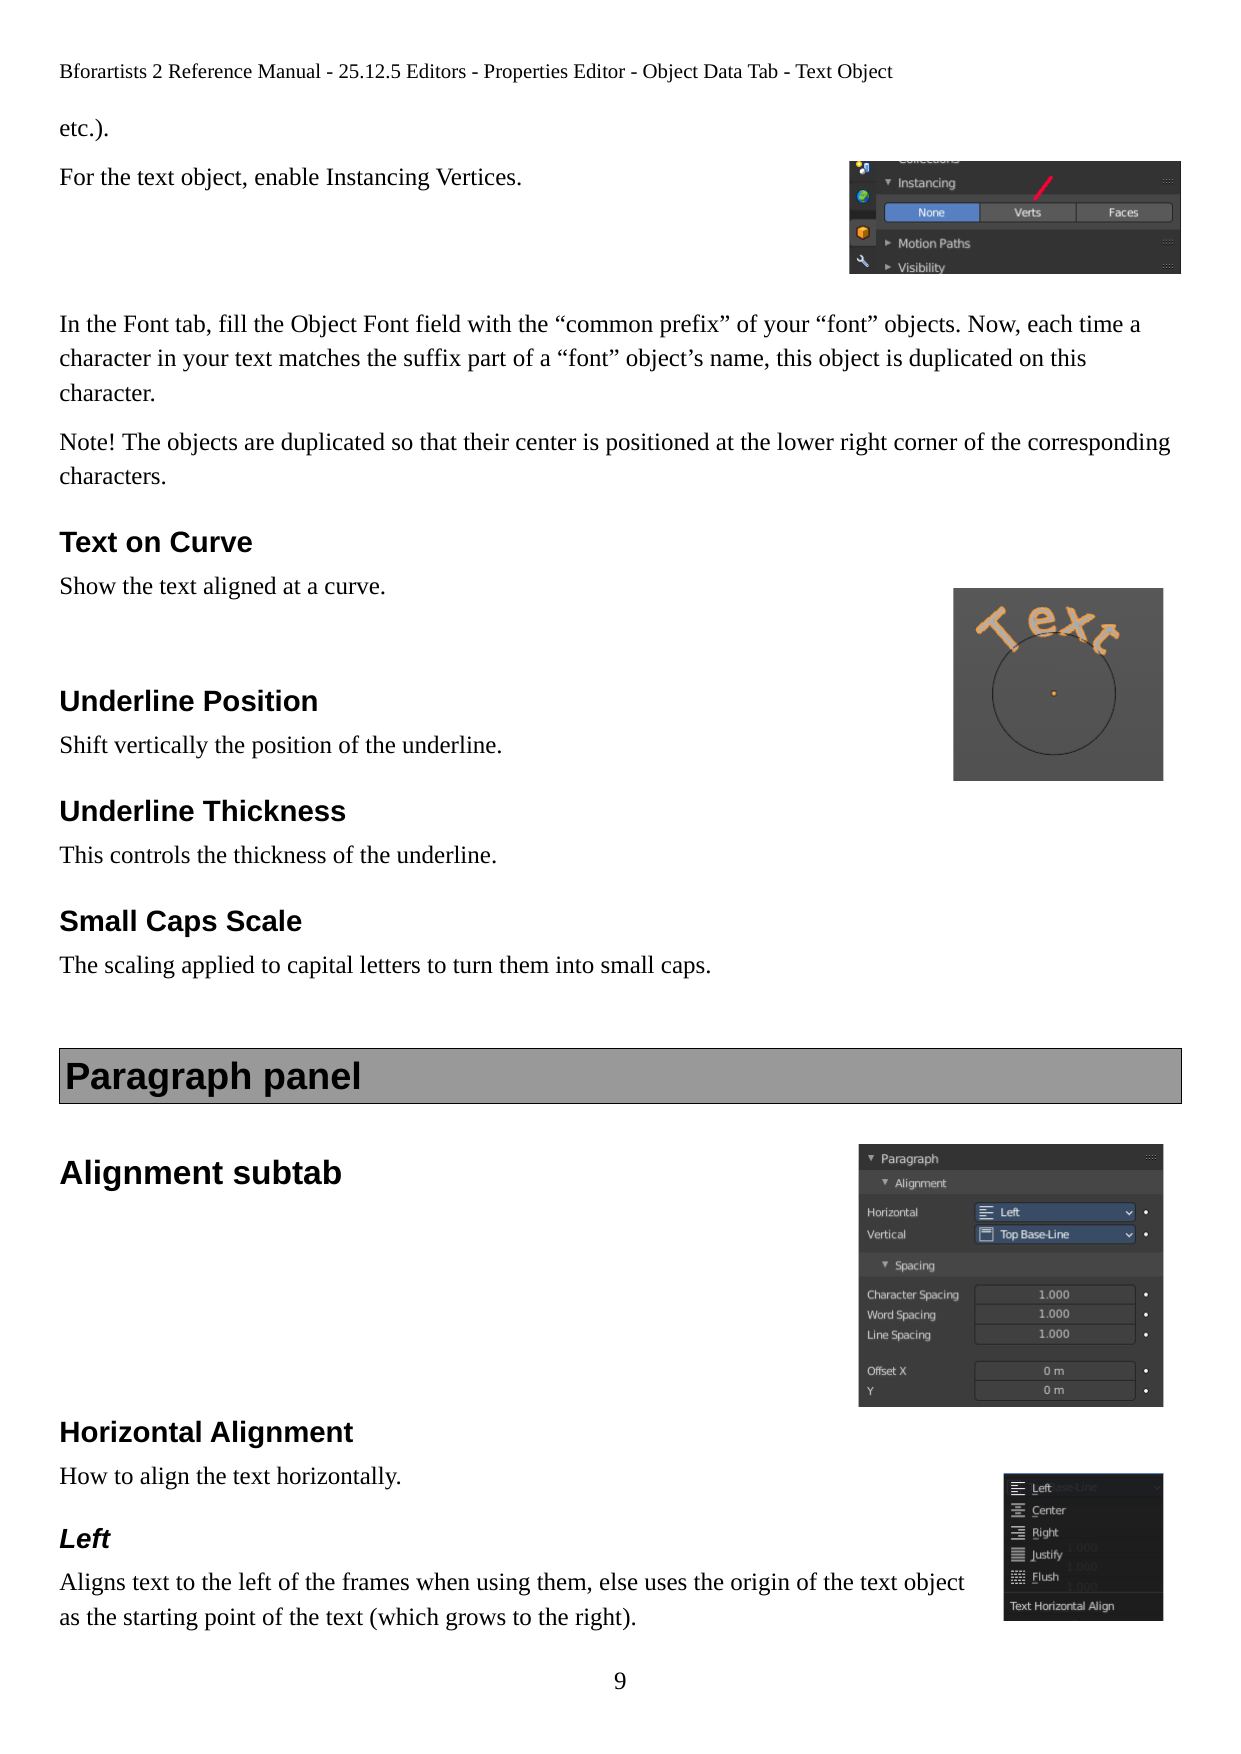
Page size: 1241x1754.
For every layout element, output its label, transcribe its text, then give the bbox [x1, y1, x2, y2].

text Note! The objects are duplicated so that their center is positioned at the lower right corner of the corresponding characters. [59, 427, 1181, 490]
subtitle Left [59, 1523, 1003, 1555]
picture [1003, 1473, 1164, 1621]
subtitle Underline Thickness [59, 794, 1181, 828]
text Shift vertically the position of the underline. [59, 730, 953, 759]
picture [953, 588, 1164, 781]
text In the Font tab, fill the Object Font field with the “common prefix” of your “font” objects. Now, each time a character in your text matches the suffix part of a “font” object’s name, this object is duplicated on this character. [59, 309, 1181, 407]
picture [849, 161, 1182, 274]
text For the text object, enable Instancing Vertices. [59, 162, 849, 190]
subtitle Text on Curve [59, 525, 1181, 559]
text How to align the text horizontally. [59, 1461, 1181, 1490]
subtitle [1164, 684, 1181, 718]
subtitle Small Caps Scale [59, 904, 1181, 937]
text etc.). [59, 113, 1181, 141]
subtitle Underline Position [59, 684, 953, 718]
subtitle [1164, 1523, 1181, 1555]
text Aligns text to the left of the frames when using them, else uses the origin of the text object as the starting point of the text (which grows to the right). [59, 1567, 1181, 1630]
subtitle [1164, 1153, 1181, 1192]
subtitle Horizontal Alignment [59, 1415, 1181, 1449]
text Show the text aligned at a curve. [59, 571, 1181, 600]
table_header Paragraph panel [60, 1049, 1181, 1103]
text This controls the thickness of the underline. [59, 840, 1181, 869]
subtitle Alignment subtab [59, 1153, 858, 1192]
text The scaling applied to capital letters to turn them into small caps. [59, 950, 1181, 979]
picture [858, 1144, 1164, 1407]
